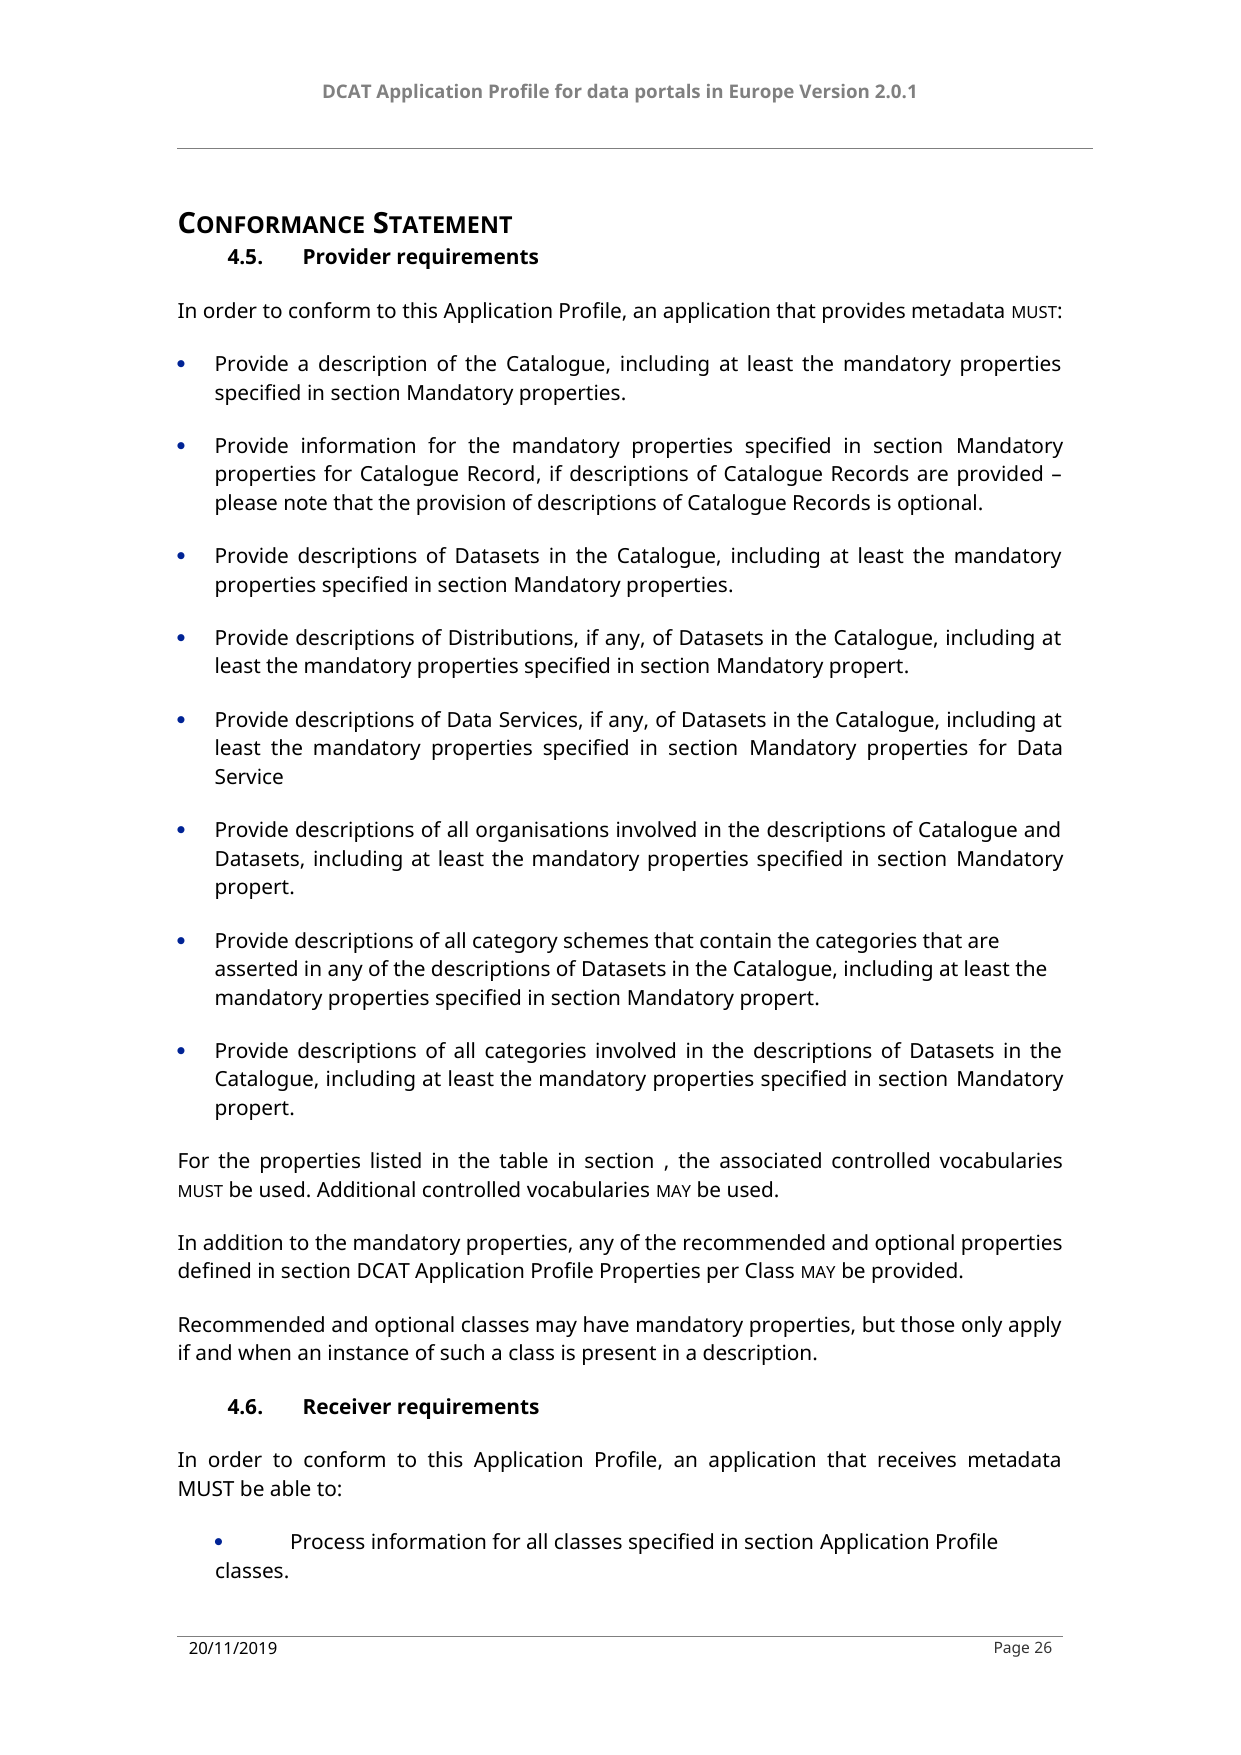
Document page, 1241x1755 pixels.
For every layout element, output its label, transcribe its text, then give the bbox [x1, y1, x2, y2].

list Provide information for the mandatory properties specified in section 4.2.1, if descriptions of Catalogue Records are provided – please note that the provision of descriptions of Catalogue Records is optional. [177, 431, 1063, 516]
list Process information for all classes specified in section 3. [215, 1527, 1063, 1584]
list Provide descriptions of all category schemes that contain the categories that are asserted in any of the descriptions of Datasets in the Catalogue, including at least the mandatory properties specified in section 4.7.1. [177, 926, 1063, 1011]
list Provide descriptions of all organisations involved in the descriptions of Catalogue and Datasets, including at least the mandatory properties specified in section 4.6.1. [177, 815, 1063, 901]
list Provide a description of the Catalogue, including at least the mandatory properties specified in section 4.1.1. [177, 349, 1063, 406]
text For the properties listed in the table in section 0, the associated controlled vocabularies must be used. Additional controlled vocabularies may be used. [177, 1146, 1063, 1203]
subtitle Conformance Statement [177, 203, 1063, 242]
text In order to conform to this Application Profile, an application that provides metadata must: [177, 296, 1063, 324]
subtitle Provider requirements [227, 242, 1063, 271]
text Recommended and optional classes may have mandatory properties, but those only apply if and when an instance of such a class is present in a description. [177, 1310, 1063, 1367]
list Provide descriptions of all categories involved in the descriptions of Datasets in the Catalogue, including at least the mandatory properties specified in section 4.8.1. [177, 1036, 1063, 1121]
subtitle Receiver requirements [227, 1392, 1063, 1420]
list Provide descriptions of Data Services, if any, of Datasets in the Catalogue, including at least the mandatory properties specified in section 4.3.1 [177, 705, 1063, 790]
list Provide descriptions of Datasets in the Catalogue, including at least the mandatory properties specified in section 4.4.1. [177, 541, 1063, 598]
text In addition to the mandatory properties, any of the recommended and optional properties defined in section 4 may be provided. [177, 1228, 1063, 1285]
list Provide descriptions of Distributions, if any, of Datasets in the Catalogue, including at least the mandatory properties specified in section 4.5.1. [177, 623, 1063, 680]
text In order to conform to this Application Profile, an application that receives metadata MUST be able to: [177, 1445, 1063, 1502]
